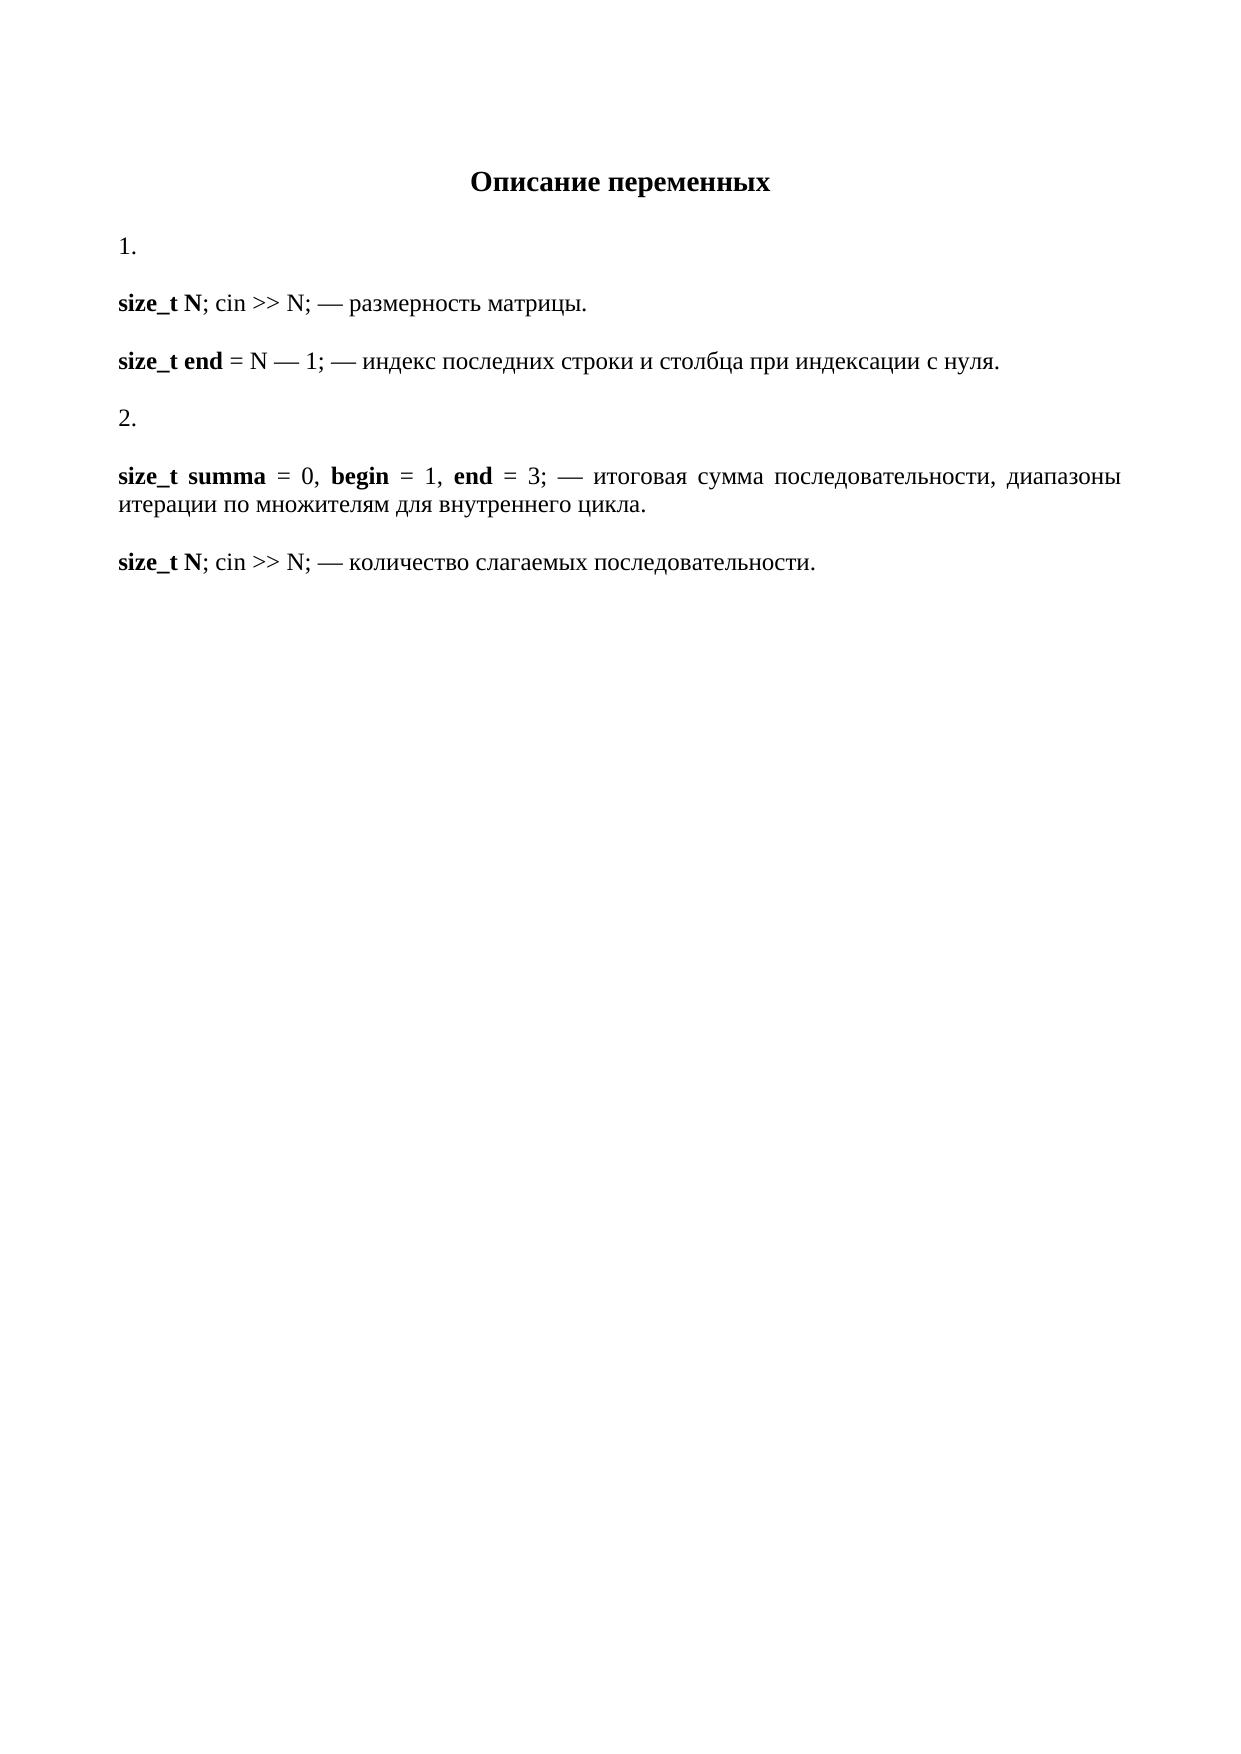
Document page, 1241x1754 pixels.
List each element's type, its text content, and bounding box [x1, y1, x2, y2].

text size_t N; cin >> N; — размерность матрицы. [118, 288, 1122, 317]
text 2. [118, 403, 1122, 432]
text size_t N; cin >> N; — количество слагаемых последовательности. [118, 547, 1122, 576]
text size_t summa = 0, begin = 1, end = 3; — итоговая сумма последовательности, диапазоны итерации по множителям для внутреннего цикла. [118, 461, 1122, 518]
text Описание переменных [118, 164, 1122, 197]
text size_t end = N — 1; — индекс последних строки и столбца при индексации с нуля. [118, 346, 1122, 374]
text 1. [118, 231, 1122, 259]
